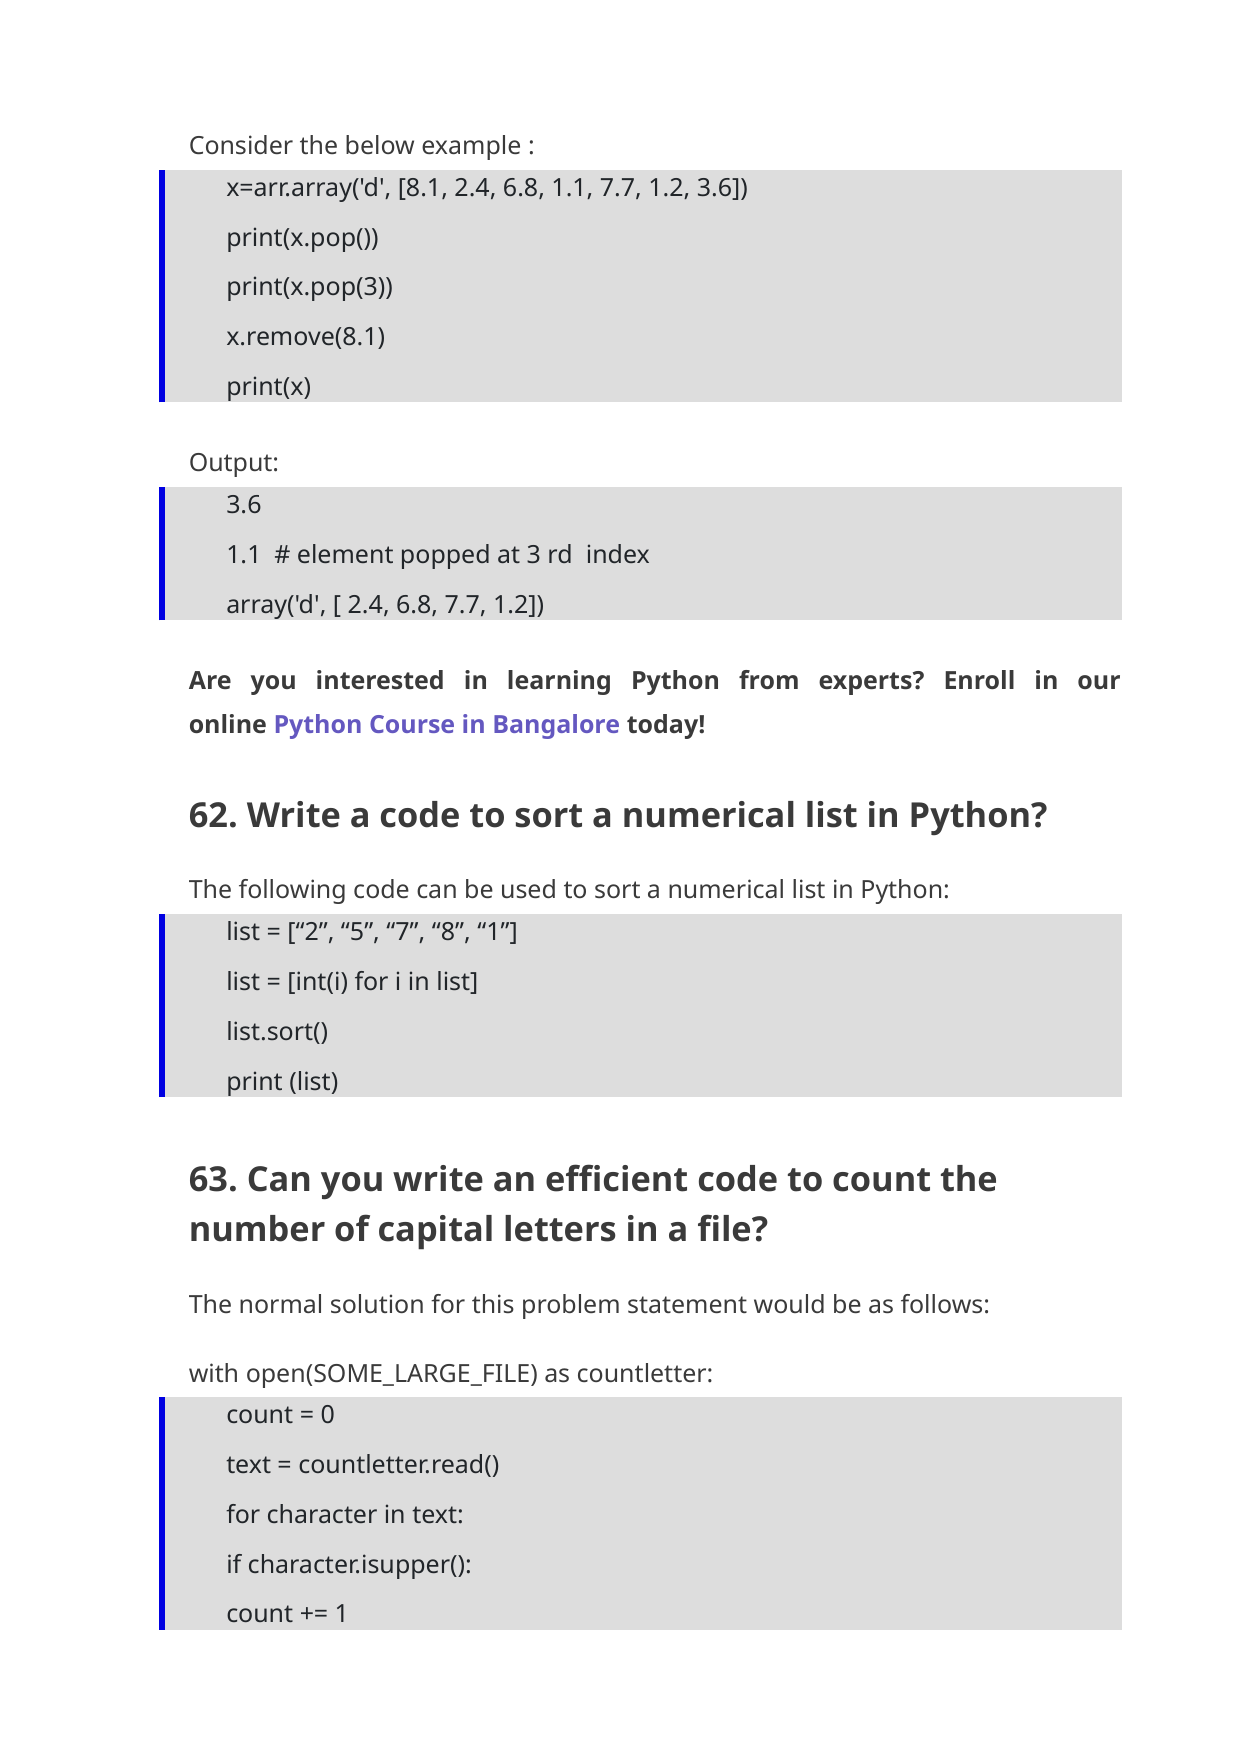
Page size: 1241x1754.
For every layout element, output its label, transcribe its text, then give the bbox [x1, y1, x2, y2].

list if character.isupper(): [165, 1546, 1122, 1580]
list print (list) [165, 1063, 1122, 1097]
list array('d', [ 2.4, 6.8, 7.7, 1.2]) [165, 586, 1122, 620]
list Output: [159, 435, 1122, 479]
list list.sort() [165, 1013, 1122, 1047]
list print(x) [165, 368, 1122, 402]
list 1.1 # element popped at 3 rd index [165, 537, 1122, 571]
subtitle 62. Write a code to sort a numerical list in Python? [118, 787, 1122, 837]
list Are you interested in learning Python from experts? Enroll in our online Python Course in Bangalore today! [159, 653, 1122, 741]
list list = [int(i) for i in list] [165, 964, 1122, 998]
list The following code can be used to sort a numerical list in Python: [159, 862, 1122, 906]
list count = 0 [165, 1397, 1122, 1431]
list with open(SOME_LARGE_FILE) as countletter: [159, 1346, 1122, 1389]
list for character in text: [165, 1497, 1122, 1531]
list print(x.pop()) [165, 219, 1122, 253]
list x.remove(8.1) [165, 319, 1122, 353]
list list = [“2”, “5”, “7”, “8”, “1”] [165, 914, 1122, 948]
subtitle 63. Can you write an efficient code to count the number of capital letters in a file? [118, 1152, 1122, 1252]
list The normal solution for this problem statement would be as follows: [159, 1277, 1122, 1321]
list print(x.pop(3)) [165, 269, 1122, 303]
list x=arr.array('d', [8.1, 2.4, 6.8, 1.1, 7.7, 1.2, 3.6]) [165, 170, 1122, 204]
list Consider the below example : [159, 118, 1122, 162]
list count += 1 [165, 1596, 1122, 1630]
list text = countletter.read() [165, 1447, 1122, 1481]
list 3.6 [165, 487, 1122, 521]
